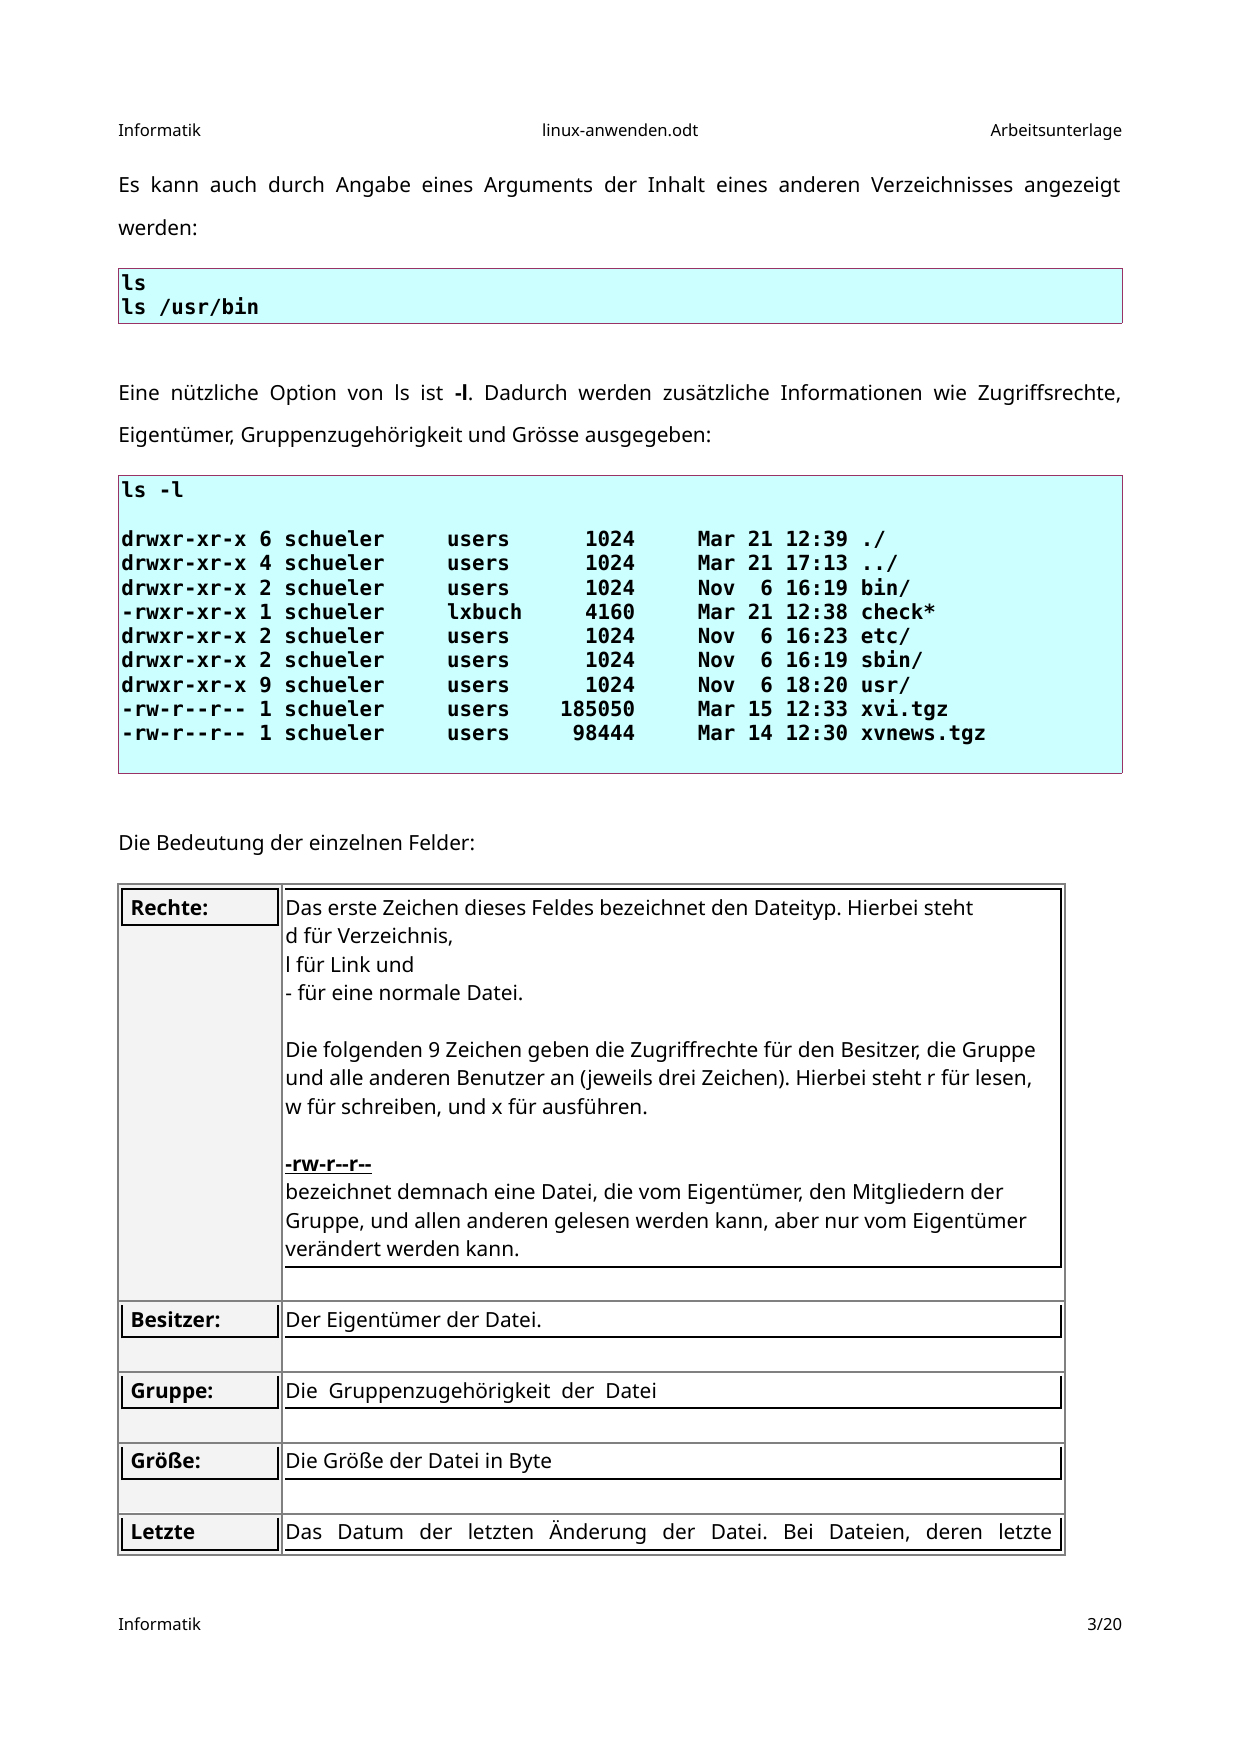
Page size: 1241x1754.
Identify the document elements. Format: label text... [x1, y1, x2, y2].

table_cell Letzte [119, 1515, 281, 1554]
table_cell Der Eigentümer der Datei. [283, 1302, 1064, 1371]
text ls [119, 269, 1122, 292]
text Eine nützliche Option von ls ist -l. Dadurch werden zusätzliche Informationen wie Zugriffsrechte, Eigentümer, Gruppenzugehörigkeit und Grösse ausgegeben: [118, 378, 1122, 449]
text -rwxr-xr-x 1 schueler lxbuch 4160 Mar 21 12:38 check* [119, 597, 1122, 621]
table_cell Die Gruppenzugehörigkeit der Datei [283, 1373, 1064, 1442]
text ls -l [119, 476, 1122, 500]
table_cell Die Größe der Datei in Byte [283, 1444, 1064, 1512]
table_cell Größe: [119, 1444, 281, 1512]
table_cell Das Datum der letzten Änderung der Datei. Bei Dateien, deren letzte [283, 1515, 1064, 1554]
text Es kann auch durch Angabe eines Arguments der Inhalt eines anderen Verzeichnisses angezeigt werden: [118, 170, 1122, 241]
text -rw-r--r-- 1 schueler users 98444 Mar 14 12:30 xvnews.tgz [119, 718, 1122, 742]
text drwxr-xr-x 2 schueler users 1024 Nov 6 16:23 etc/ [119, 621, 1122, 645]
table_cell Besitzer: [119, 1302, 281, 1371]
text drwxr-xr-x 6 schueler users 1024 Mar 21 12:39 ./ [119, 524, 1122, 548]
table_header Rechte: [119, 885, 281, 1300]
text -rw-r--r-- 1 schueler users 185050 Mar 15 12:33 xvi.tgz [119, 694, 1122, 718]
text Die Bedeutung der einzelnen Felder: [118, 828, 1122, 856]
text drwxr-xr-x 4 schueler users 1024 Mar 21 17:13 ../ [119, 548, 1122, 572]
text drwxr-xr-x 2 schueler users 1024 Nov 6 16:19 sbin/ [119, 645, 1122, 669]
text drwxr-xr-x 2 schueler users 1024 Nov 6 16:19 bin/ [119, 572, 1122, 597]
table_cell Gruppe: [119, 1373, 281, 1442]
text drwxr-xr-x 9 schueler users 1024 Nov 6 18:20 usr/ [119, 669, 1122, 694]
text ls /usr/bin [119, 292, 1122, 323]
table_header Das erste Zeichen dieses Feldes bezeichnet den Dateityp. Hierbei steht d für Verzeichnis, l für Link und - für eine normale Datei. Die folgenden 9 Zeichen geben die Zugriffrechte für den Besitzer, die Gruppe und alle anderen Benutzer an (jeweils drei Zeichen). Hierbei steht r für lesen, w für schreiben, und x für ausführen. -rw-r--r-- bezeichnet demnach eine Datei, die vom Eigentümer, den Mitgliedern der Gruppe, und allen anderen gelesen werden kann, aber nur vom Eigentümer verändert werden kann. [283, 885, 1064, 1300]
